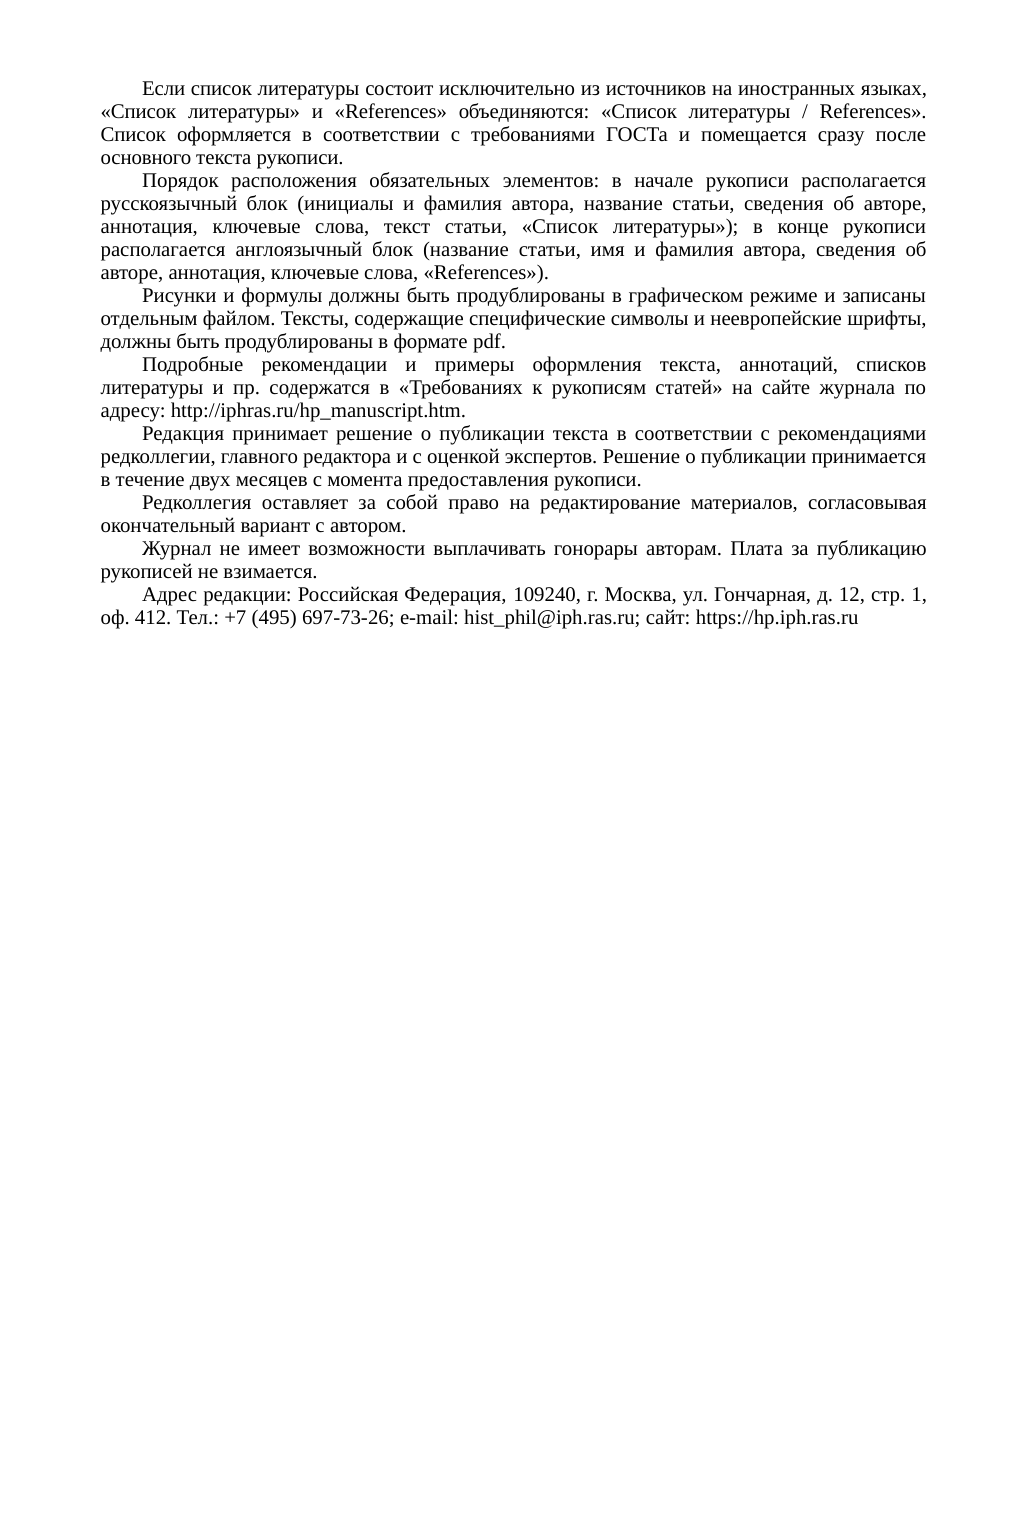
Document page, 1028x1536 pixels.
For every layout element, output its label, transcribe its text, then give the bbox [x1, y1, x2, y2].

text Рисунки и формулы должны быть продублированы в графическом режиме и записаны отдельным файлом. Тексты, содержащие специфические символы и неевропейские шрифты, должны быть продублированы в формате pdf. [100, 284, 927, 353]
text Если список литературы состоит исключительно из источников на иностранных языках, «Список литературы» и «References» объединяются: «Список литературы / References». Список оформляется в соответствии с требованиями ГОСТа и помещается сразу после основного текста рукописи. [100, 77, 927, 169]
text Подробные рекомендации и примеры оформления текста, аннотаций, списков литературы и пр. содержатся в «Требованиях к рукописям статей» на сайте журнала по адресу: http://iphras.ru/hp_manuscript.htm. [100, 353, 927, 422]
text Редколлегия оставляет за собой право на редактирование материалов, согласовывая окончательный вариант с автором. [100, 491, 927, 537]
text Порядок расположения обязательных элементов: в начале рукописи располагается русскоязычный блок (инициалы и фамилия автора, название статьи, сведения об авторе, аннотация, ключевые слова, текст статьи, «Список литературы»); в конце рукописи располагается англоязычный блок (название статьи, имя и фамилия автора, сведения об авторе, аннотация, ключевые слова, «References»). [100, 169, 927, 284]
text Журнал не имеет возможности выплачивать гонорары авторам. Плата за публикацию рукописей не взимается. [100, 537, 927, 583]
text Редакция принимает решение о публикации текста в соответствии с рекомендациями редколлегии, главного редактора и с оценкой экспертов. Решение о публикации принимается в течение двух месяцев с момента предоставления рукописи. [100, 422, 927, 491]
text Адрес редакции: Российская Федерация, 109240, г. Москва, ул. Гончарная, д. 12, стр. 1, оф. 412. Тел.: +7 (495) 697-73-26; e-mail: hist_phil@iph.ras.ru; сайт: https://hp.iph.ras.ru [100, 583, 927, 629]
